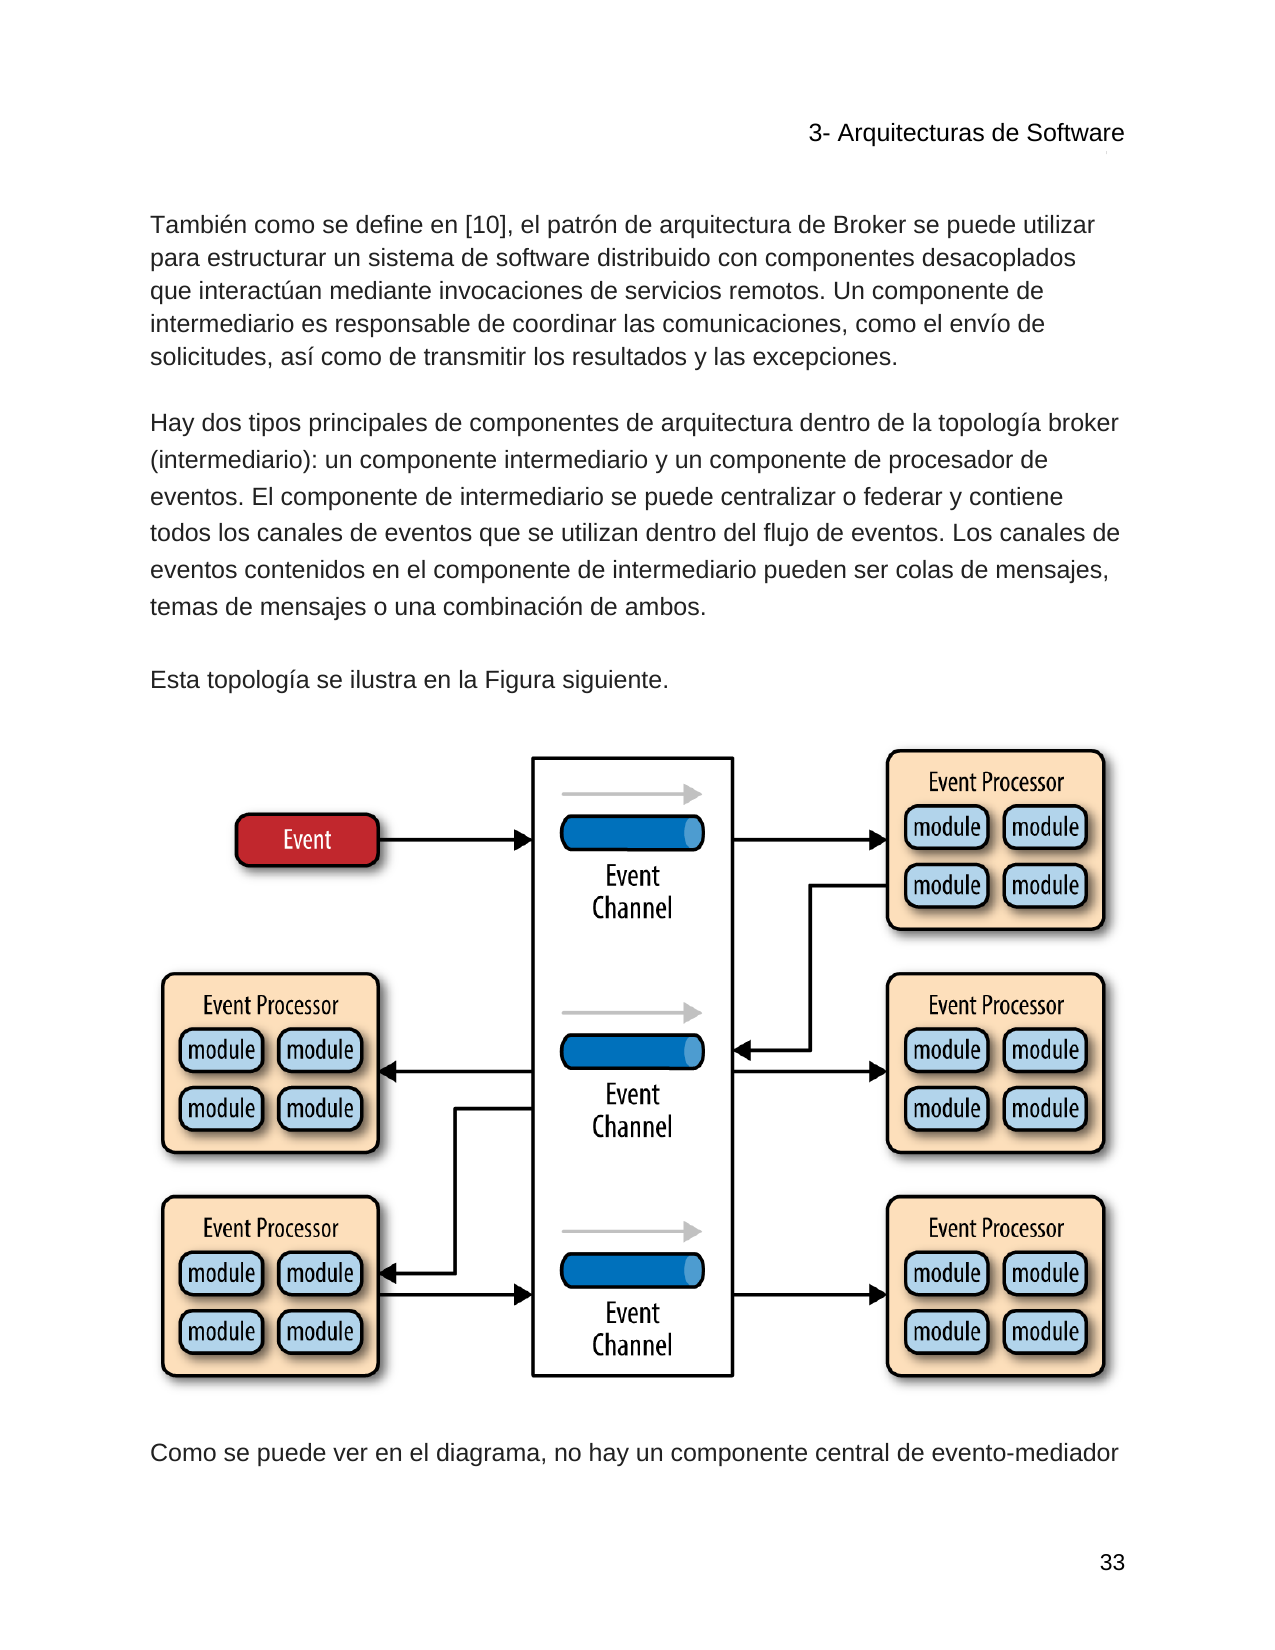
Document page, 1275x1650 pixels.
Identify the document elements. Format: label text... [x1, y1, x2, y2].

text Hay dos tipos principales de componentes de arquitectura dentro de la topología broker (intermediario): un componente intermediario y un componente de procesador de eventos. El componente de intermediario se puede centralizar o federar y contiene todos los canales de eventos que se utilizan dentro del flujo de eventos. Los canales de eventos contenidos en el componente de intermediario pueden ser colas de mensajes, temas de mensajes o una combinación de ambos. [150, 408, 1125, 621]
picture [150, 739, 1125, 1398]
text Esta topología se ilustra en la Figura siguiente. [150, 666, 1125, 694]
text También como se define en [10], el patrón de arquitectura de Broker se puede utilizar para estructurar un sistema de software distribuido con componentes desacoplados que interactúan mediante invocaciones de servicios remotos. Un componente de intermediario es responsable de coordinar las comunicaciones, como el envío de solicitudes, así como de transmitir los resultados y las excepciones. [150, 210, 1125, 371]
text Como se puede ver en el diagrama, no hay un componente central de evento-mediador [150, 1438, 1125, 1467]
